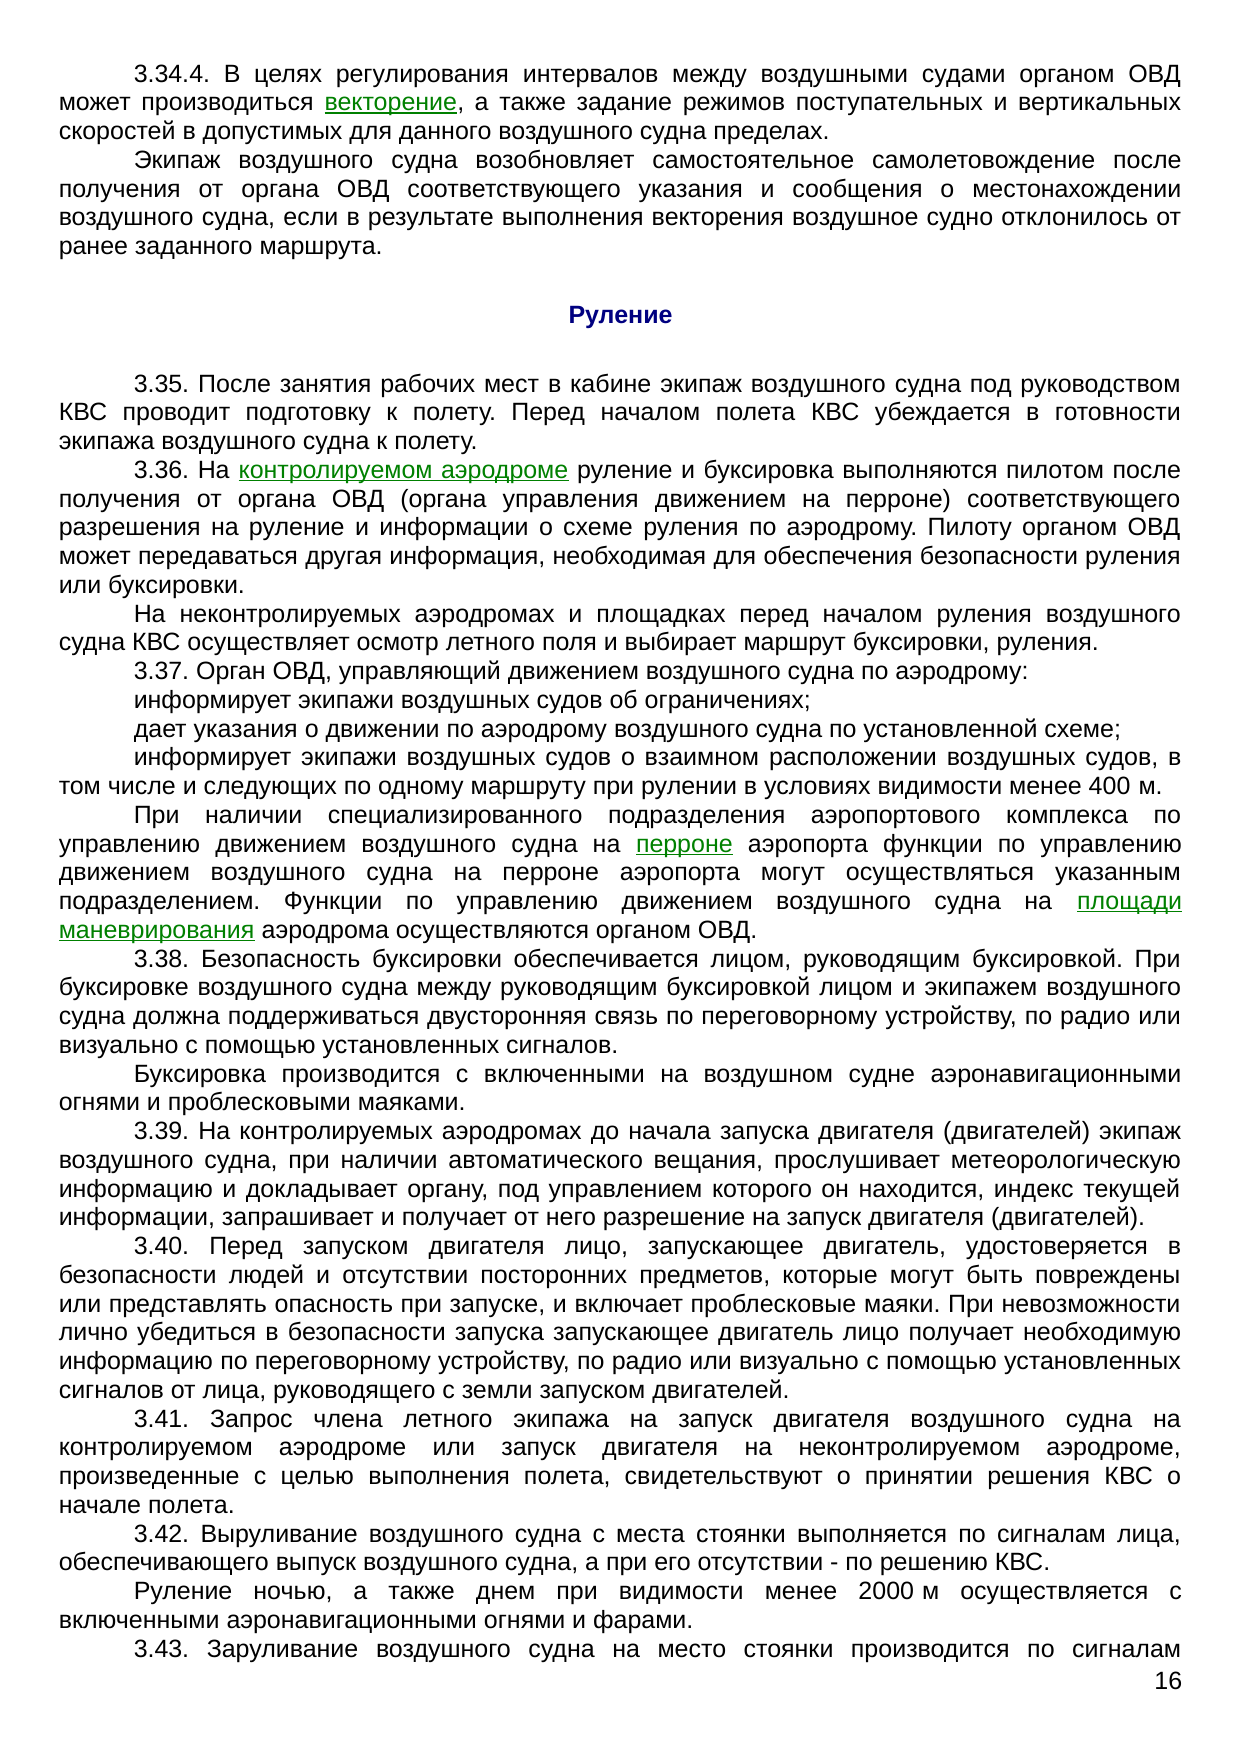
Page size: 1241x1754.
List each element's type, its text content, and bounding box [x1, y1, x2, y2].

text 3.42. Выруливание воздушного судна с места стоянки выполняется по сигналам лица, обеспечивающего выпуск воздушного судна, а при его отсутствии - по решению КВС. [58, 1518, 1182, 1576]
text 3.37. Орган ОВД, управляющий движением воздушного судна по аэродрому: [58, 656, 1182, 685]
subtitle Руление [58, 300, 1182, 328]
text 3.41. Запрос члена летного экипажа на запуск двигателя воздушного судна на контролируемом аэродроме или запуск двигателя на неконтролируемом аэродроме, произведенные с целью выполнения полета, свидетельствуют о принятии решения КВС о начале полета. [58, 1403, 1182, 1518]
text дает указания о движении по аэродрому воздушного судна по установленной схеме; [58, 713, 1182, 742]
text 3.35. После занятия рабочих мест в кабине экипаж воздушного судна под руководством КВС проводит подготовку к полету. Перед началом полета КВС убеждается в готовности экипажа воздушного судна к полету. [58, 368, 1182, 455]
text Буксировка производится с включенными на воздушном судне аэронавигационными огнями и проблесковыми маяками. [58, 1058, 1182, 1116]
text На неконтролируемых аэродромах и площадках перед началом руления воздушного судна КВС осуществляет осмотр летного поля и выбирает маршрут буксировки, руления. [58, 598, 1182, 656]
text Экипаж воздушного судна возобновляет самостоятельное самолетовождение после получения от органа ОВД соответствующего указания и сообщения о местонахождении воздушного судна, если в результате выполнения векторения воздушное судно отклонилось от ранее заданного маршрута. [58, 145, 1182, 260]
text При наличии специализированного подразделения аэропортового комплекса по управлению движением воздушного судна на перроне аэропорта функции по управлению движением воздушного судна на перроне аэропорта могут осуществляться указанным подразделением. Функции по управлению движением воздушного судна на площади маневрирования аэродрома осуществляются органом ОВД. [58, 800, 1182, 943]
text Руление ночью, а также днем при видимости менее 2000 м осуществляется с включенными аэронавигационными огнями и фарами. [58, 1576, 1182, 1633]
text 3.38. Безопасность буксировки обеспечивается лицом, руководящим буксировкой. При буксировке воздушного судна между руководящим буксировкой лицом и экипажем воздушного судна должна поддерживаться двусторонняя связь по переговорному устройству, по радио или визуально с помощью установленных сигналов. [58, 943, 1182, 1058]
text информирует экипажи воздушных судов об ограничениях; [58, 685, 1182, 713]
text информирует экипажи воздушных судов о взаимном расположении воздушных судов, в том числе и следующих по одному маршруту при рулении в условиях видимости менее 400 м. [58, 742, 1182, 800]
text 3.34.4. В целях регулирования интервалов между воздушными судами органом ОВД может производиться векторение, а также задание режимов поступательных и вертикальных скоростей в допустимых для данного воздушного судна пределах. [58, 58, 1182, 145]
text 3.36. На контролируемом аэродроме руление и буксировка выполняются пилотом после получения от органа ОВД (органа управления движением на перроне) соответствующего разрешения на руление и информации о схеме руления по аэродрому. Пилоту органом ОВД может передаваться другая информация, необходимая для обеспечения безопасности руления или буксировки. [58, 455, 1182, 598]
text 3.39. На контролируемых аэродромах до начала запуска двигателя (двигателей) экипаж воздушного судна, при наличии автоматического вещания, прослушивает метеорологическую информацию и докладывает органу, под управлением которого он находится, индекс текущей информации, запрашивает и получает от него разрешение на запуск двигателя (двигателей). [58, 1116, 1182, 1231]
text 3.40. Перед запуском двигателя лицо, запускающее двигатель, удостоверяется в безопасности людей и отсутствии посторонних предметов, которые могут быть повреждены или представлять опасность при запуске, и включает проблесковые маяки. При невозможности лично убедиться в безопасности запуска запускающее двигатель лицо получает необходимую информацию по переговорному устройству, по радио или визуально с помощью установленных сигналов от лица, руководящего с земли запуском двигателей. [58, 1231, 1182, 1403]
text 3.43. Заруливание воздушного судна на место стоянки производится по сигналам [58, 1633, 1182, 1662]
